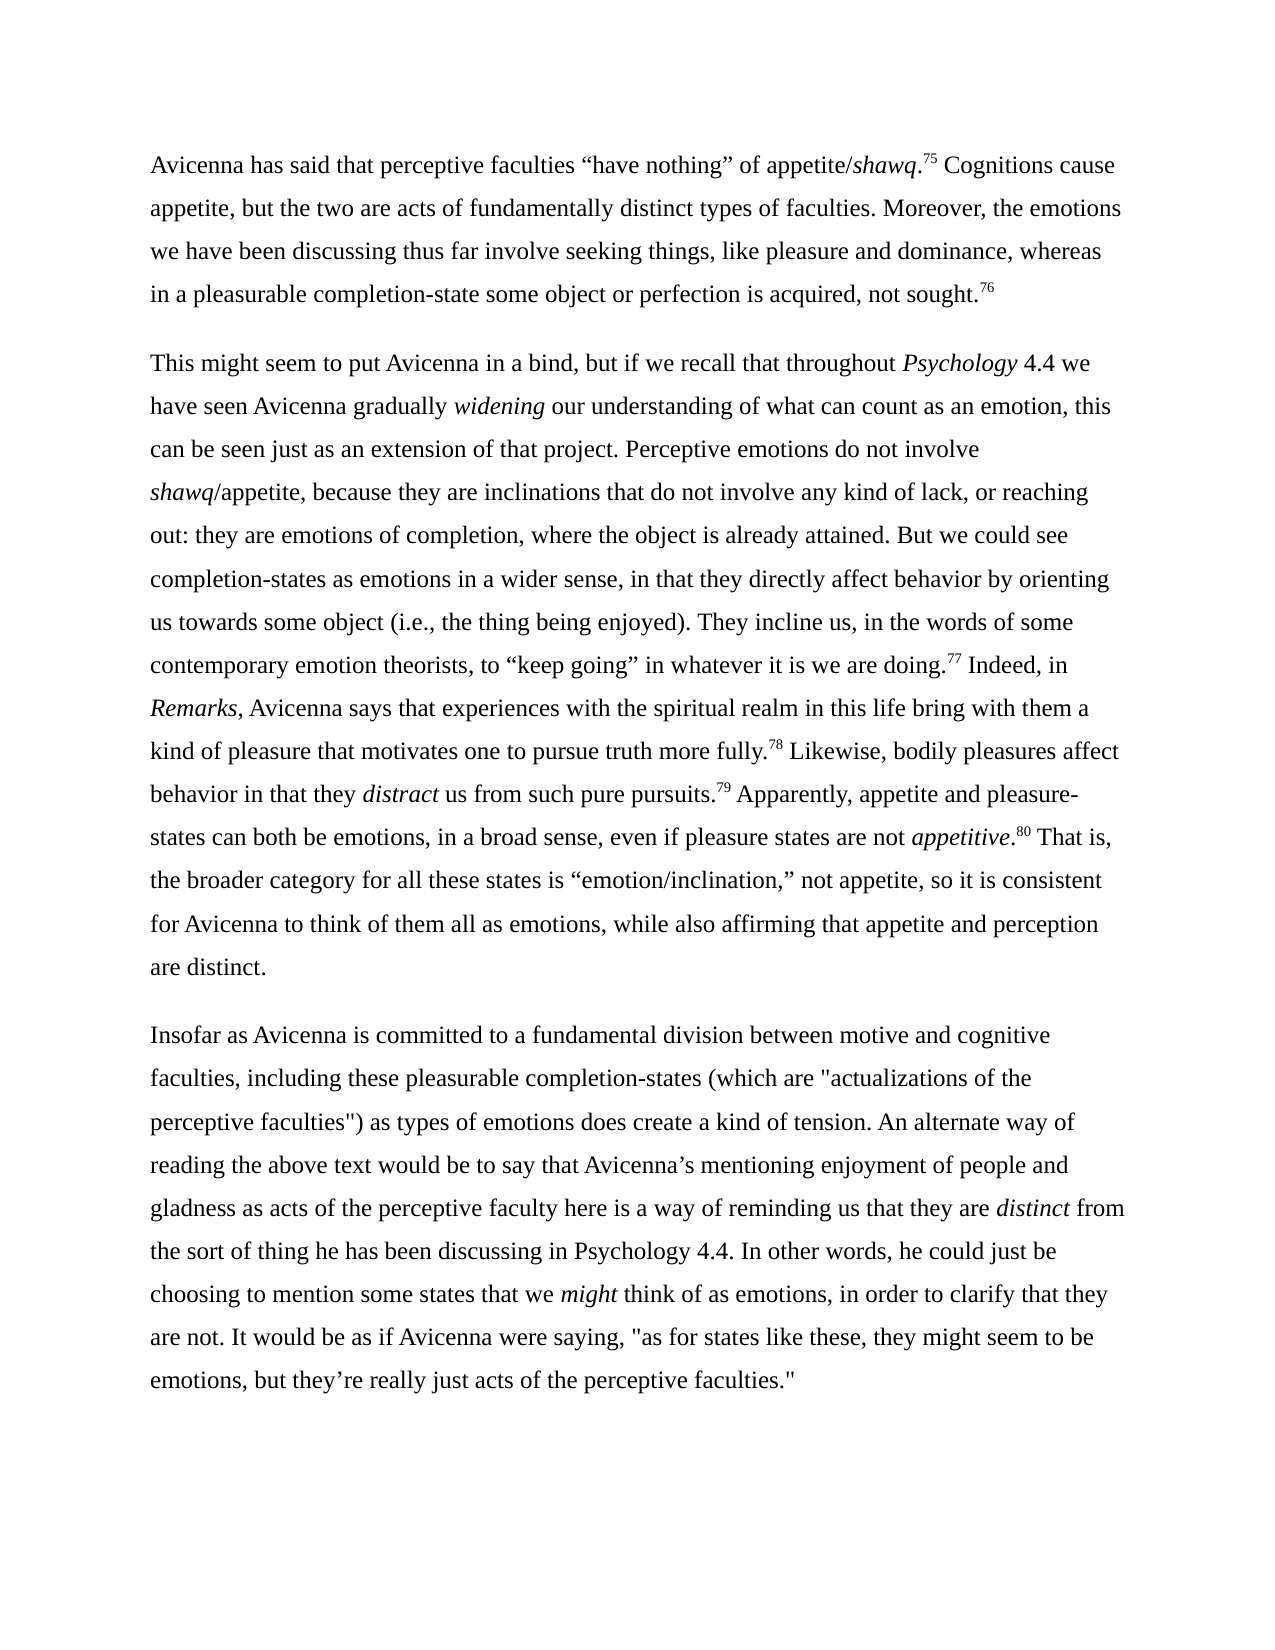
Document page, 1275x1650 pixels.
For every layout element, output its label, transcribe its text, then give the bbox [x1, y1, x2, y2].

text Avicenna has said that perceptive faculties “have nothing” of appetite/shawq. Cognitions cause appetite, but the two are acts of fundamentally distinct types of faculties. Moreover, the emotions we have been discussing thus far involve seeking things, like pleasure and dominance, whereas in a pleasurable completion-state some object or perfection is acquired, not sought. [150, 150, 1125, 308]
text Insofar as Avicenna is committed to a fundamental division between motive and cognitive faculties, including these pleasurable completion-states (which are "actualizations of the perceptive faculties") as types of emotions does create a kind of tension. An alternate way of reading the above text would be to say that Avicenna’s mentioning enjoyment of people and gladness as acts of the perceptive faculty here is a way of reminding us that they are distinct from the sort of thing he has been discussing in Psychology 4.4. In other words, he could just be choosing to mention some states that we might think of as emotions, in order to clarify that they are not. It would be as if Avicenna were saying, "as for states like these, they might seem to be emotions, but they’re really just acts of the perceptive faculties." [150, 1020, 1125, 1394]
text This might seem to put Avicenna in a bind, but if we recall that throughout Psychology 4.4 we have seen Avicenna gradually widening our understanding of what can count as an emotion, this can be seen just as an extension of that project. Perceptive emotions do not involve shawq/appetite, because they are inclinations that do not involve any kind of lack, or reaching out: they are emotions of completion, where the object is already attained. But we could see completion-states as emotions in a wider sense, in that they directly affect behavior by orienting us towards some object (i.e., the thing being enjoyed). They incline us, in the words of some contemporary emotion theorists, to “keep going” in whatever it is we are doing. Indeed, in Remarks, Avicenna says that experiences with the spiritual realm in this life bring with them a kind of pleasure that motivates one to pursue truth more fully. Likewise, bodily pleasures affect behavior in that they distract us from such pure pursuits. Apparently, appetite and pleasure-states can both be emotions, in a broad sense, even if pleasure states are not appetitive. That is, the broader category for all these states is “emotion/inclination,” not appetite, so it is consistent for Avicenna to think of them all as emotions, while also affirming that appetite and perception are distinct. [150, 348, 1125, 981]
